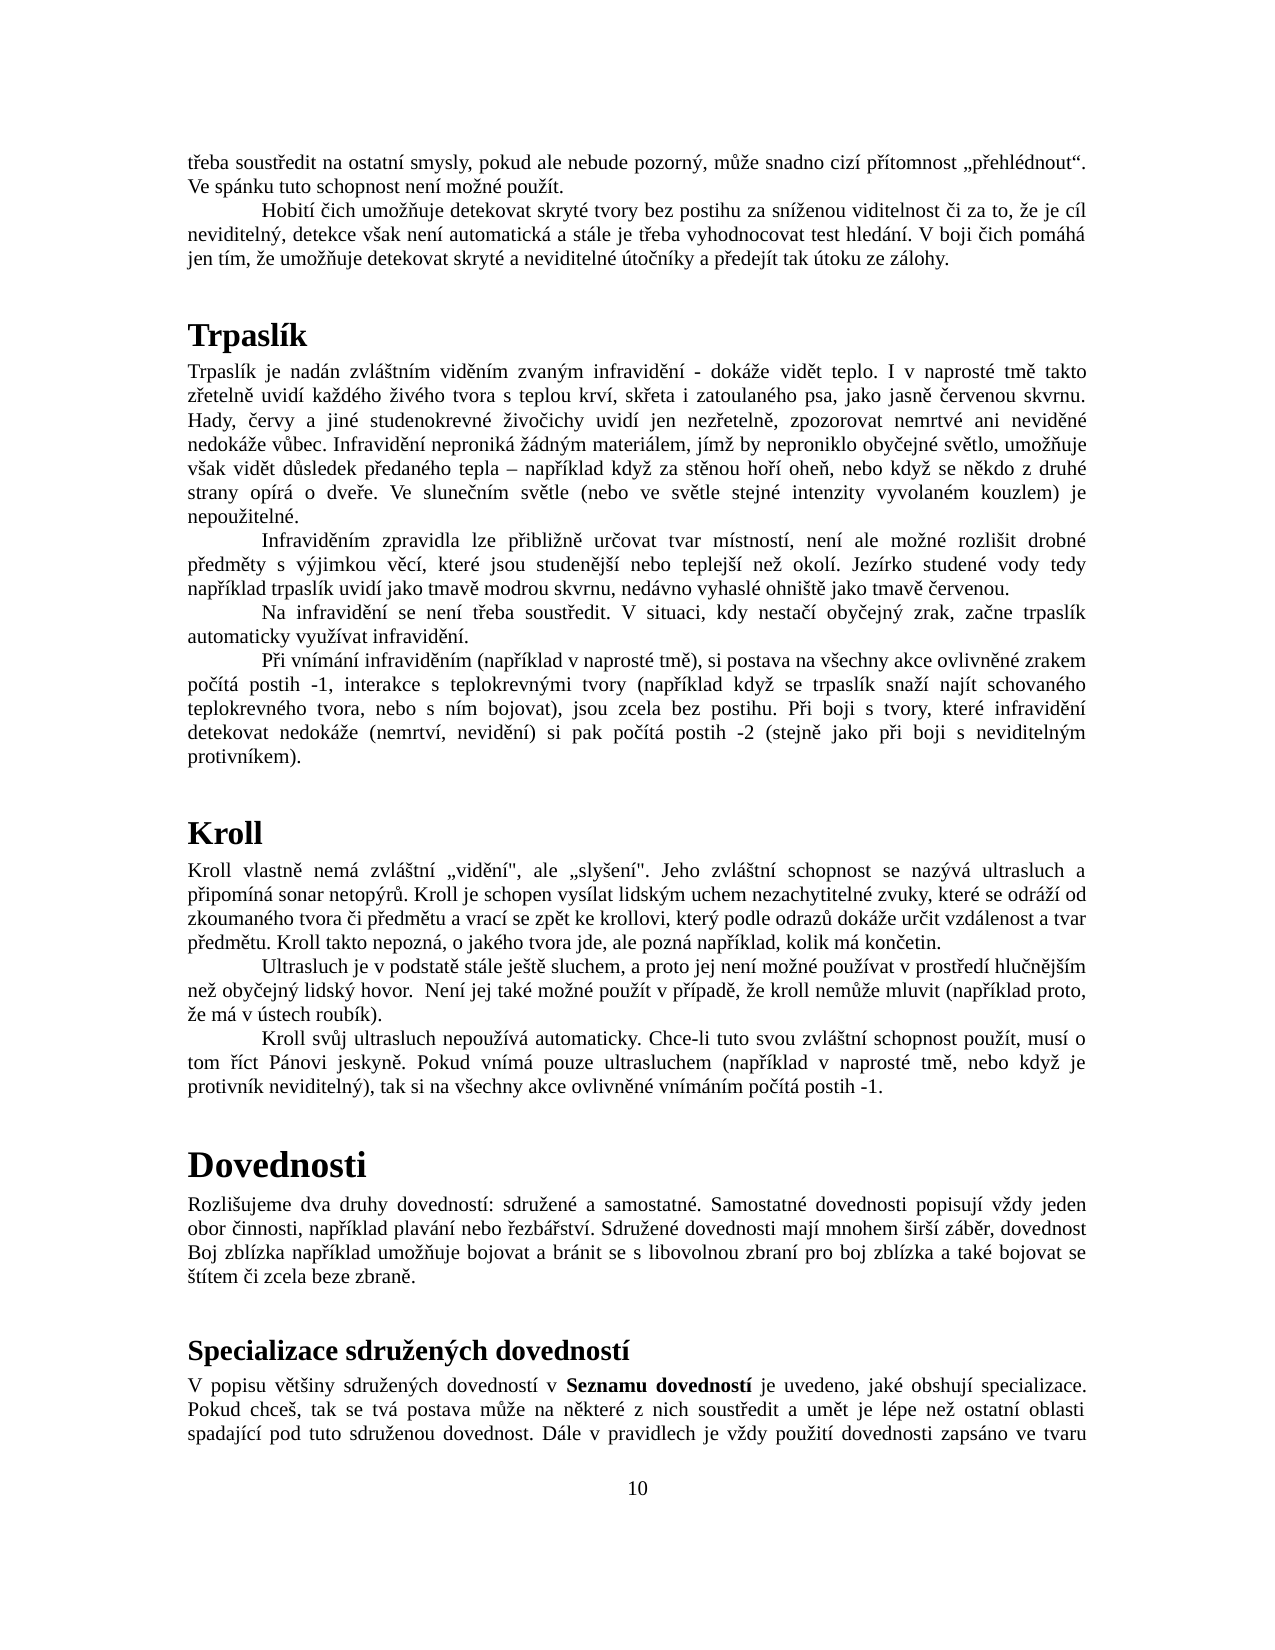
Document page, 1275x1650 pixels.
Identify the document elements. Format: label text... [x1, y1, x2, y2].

subtitle Kroll [187, 813, 1087, 852]
text Kroll vlastně nemá zvláštní „vidění", ale „slyšení". Jeho zvláštní schopnost se nazývá ultrasluch a připomíná sonar netopýrů. Kroll je schopen vysílat lidským uchem nezachytitelné zvuky, které se odráží od zkoumaného tvora či předmětu a vrací se zpět ke krollovi, který podle odrazů dokáže určit vzdálenost a tvar předmětu. Kroll takto nepozná, o jakého tvora jde, ale pozná například, kolik má končetin. Ultrasluch je v podstatě stále ještě sluchem, a proto jej není možné používat v prostředí hlučnějším než obyčejný lidský hovor. Není jej také možné použít v případě, že kroll nemůže mluvit (například proto, že má v ústech roubík). Kroll svůj ultrasluch nepoužívá automaticky. Chce-li tuto svou zvláštní schopnost použít, musí o tom říct Pánovi jeskyně. Pokud vnímá pouze ultrasluchem (například v naprosté tmě, nebo když je protivník neviditelný), tak si na všechny akce ovlivněné vnímáním počítá postih -1. [187, 857, 1087, 1098]
text V popisu většiny sdružených dovedností v Seznamu dovedností je uvedeno, jaké obshují specializace. Pokud chceš, tak se tvá postava může na některé z nich soustředit a umět je lépe než ostatní oblasti spadající pod tuto sdruženou dovednost. Dále v pravidlech je vždy použití dovednosti zapsáno ve tvaru [187, 1372, 1087, 1445]
subtitle Specializace sdružených dovedností [187, 1333, 1087, 1367]
text Trpaslík je nadán zvláštním viděním zvaným infravidění - dokáže vidět teplo. I v naprosté tmě takto zřetelně uvidí každého živého tvora s teplou krví, skřeta i zatoulaného psa, jako jasně červenou skvrnu. Hady, červy a jiné studenokrevné živočichy uvidí jen nezřetelně, zpozorovat nemrtvé ani neviděné nedokáže vůbec. Infravidění neproniká žádným materiálem, jímž by neproniklo obyčejné světlo, umožňuje však vidět důsledek předaného tepla – například když za stěnou hoří oheň, nebo když se někdo z druhé strany opírá o dveře. Ve slunečním světle (nebo ve světle stejné intenzity vyvolaném kouzlem) je nepoužitelné. Infraviděním zpravidla lze přibližně určovat tvar místností, není ale možné rozlišit drobné předměty s výjimkou věcí, které jsou studenější nebo teplejší než okolí. Jezírko studené vody tedy například trpaslík uvidí jako tmavě modrou skvrnu, nedávno vyhaslé ohniště jako tmavě červenou. Na infravidění se není třeba soustředit. V situaci, kdy nestačí obyčejný zrak, začne trpaslík automaticky využívat infravidění. Při vnímání infraviděním (například v naprosté tmě), si postava na všechny akce ovlivněné zrakem počítá postih -1, interakce s teplokrevnými tvory (například když se trpaslík snaží najít schovaného teplokrevného tvora, nebo s ním bojovat), jsou zcela bez postihu. Při boji s tvory, které infravidění detekovat nedokáže (nemrtví, nevidění) si pak počítá postih -2 (stejně jako při boji s neviditelným protivníkem). [187, 359, 1087, 768]
subtitle Dovednosti [187, 1143, 1087, 1186]
text Rozlišujeme dva druhy dovedností: sdružené a samostatné. Samostatné dovednosti popisují vždy jeden obor činnosti, například plavání nebo řezbářství. Sdružené dovednosti mají mnohem širší záběr, dovednost Boj zblízka například umožňuje bojovat a bránit se s libovolnou zbraní pro boj zblízka a také bojovat se štítem či zcela beze zbraně. [187, 1192, 1087, 1288]
subtitle Trpaslík [187, 315, 1087, 353]
text třeba soustředit na ostatní smysly, pokud ale nebude pozorný, může snadno cizí přítomnost „přehlédnout“. Ve spánku tuto schopnost není možné použít. Hobití čich umožňuje detekovat skryté tvory bez postihu za sníženou viditelnost či za to, že je cíl neviditelný, detekce však není automatická a stále je třeba vyhodnocovat test hledání. V boji čich pomáhá jen tím, že umožňuje detekovat skryté a neviditelné útočníky a předejít tak útoku ze zálohy. [187, 150, 1087, 270]
